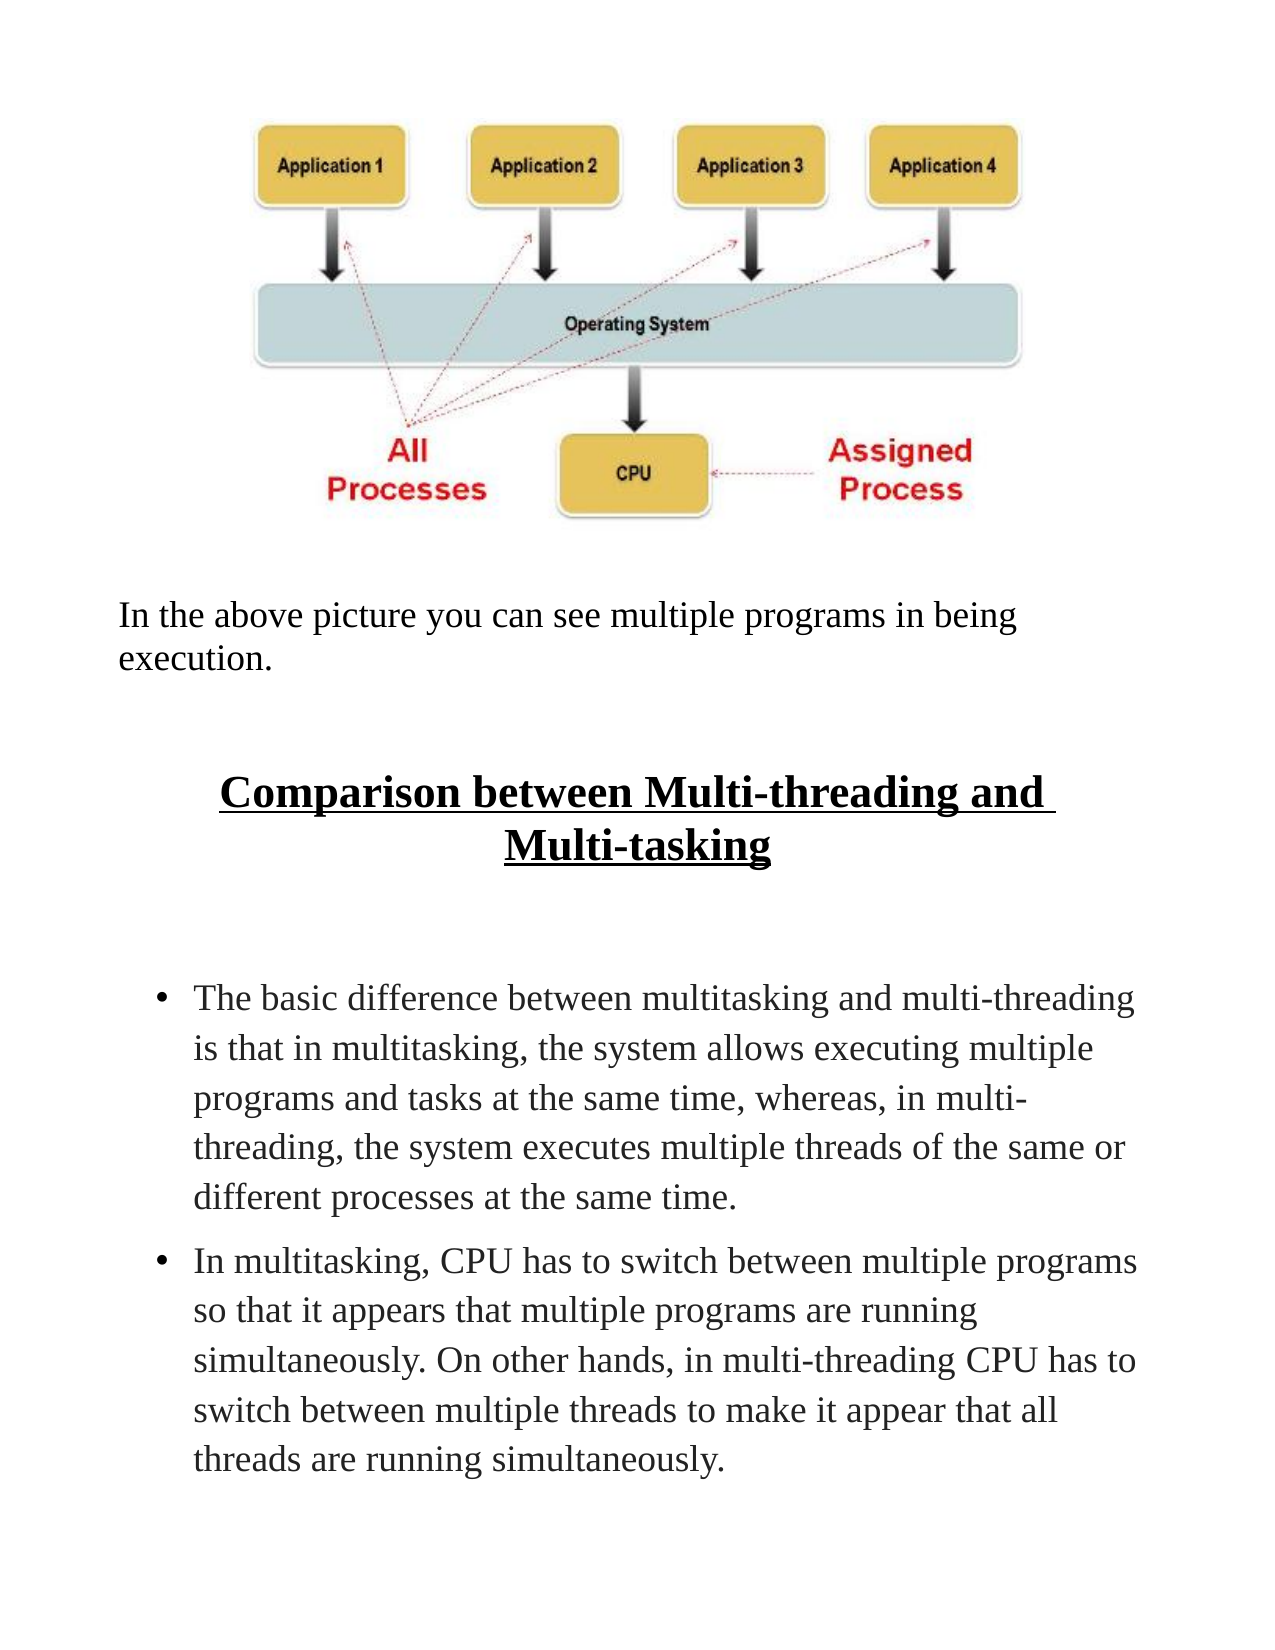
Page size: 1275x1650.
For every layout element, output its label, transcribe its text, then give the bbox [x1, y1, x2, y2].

text In the above picture you can see multiple programs in being execution. [118, 592, 1157, 679]
picture [249, 118, 1026, 531]
text Multi-tasking [118, 818, 1157, 870]
text Comparison between Multi-threading and [118, 765, 1157, 818]
list In multitasking, CPU has to switch between multiple programs so that it appears that multiple programs are running simultaneously. On other hands, in multi-threading CPU has to switch between multiple threads to make it appear that all threads are running simultaneously. [156, 1238, 1157, 1480]
list The basic difference between multitasking and multi-threading is that in multitasking, the system allows executing multiple programs and tasks at the same time, whereas, in multi-threading, the system executes multiple threads of the same or different processes at the same time. [156, 976, 1157, 1217]
